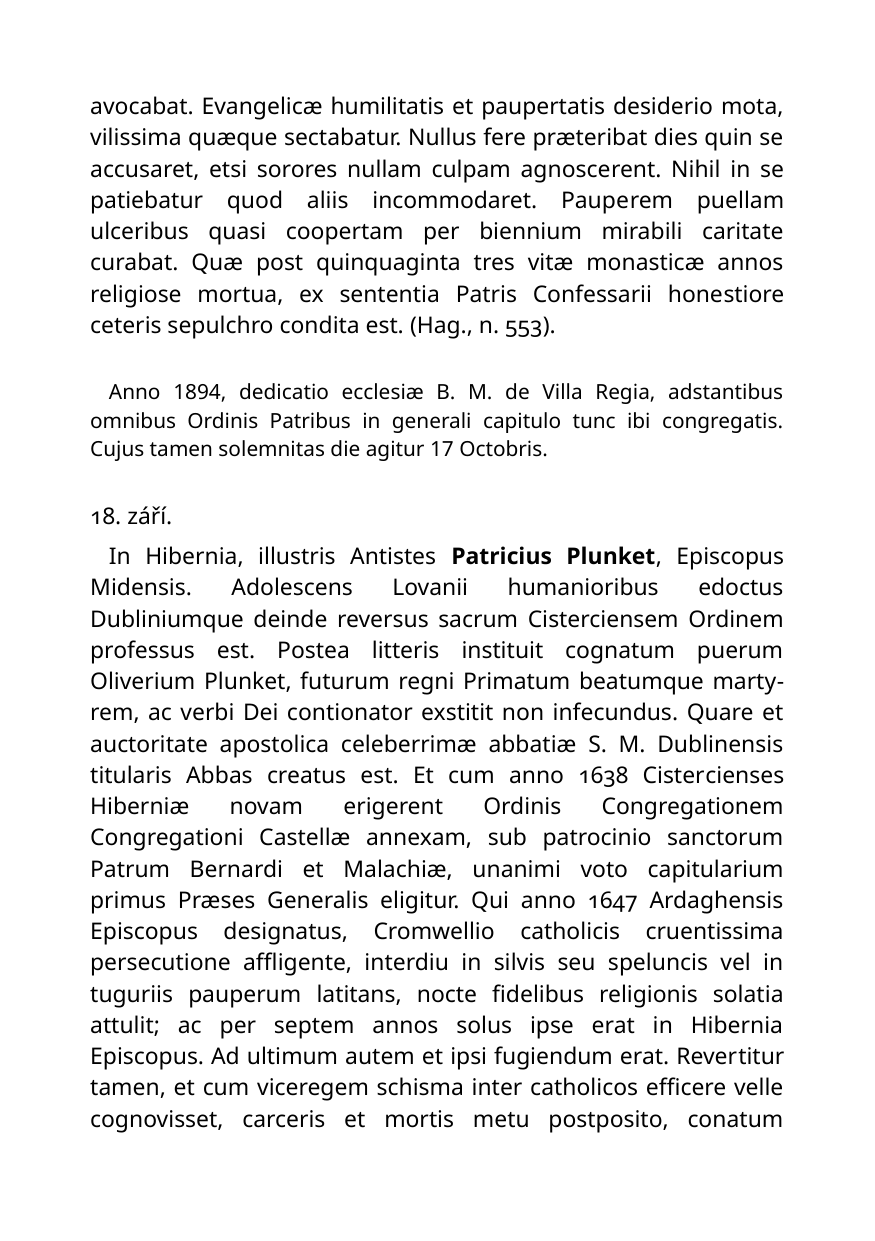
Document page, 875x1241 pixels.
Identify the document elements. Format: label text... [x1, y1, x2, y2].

text avocabat. Evangelicæ humilitatis et paupertatis desiderio mota, vilissima quæque sectabatur. Nullus fere præteribat dies quin se accusaret, etsi sorores nullam culpam agnosce­rent. Nihil in se patiebatur quod aliis incommodaret. Paupe­rem puellam ulceribus quasi coopertam per biennium mirabili caritate curabat. Quæ post quinquaginta tres vitæ monasticæ annos religiose mortua, ex sententia Patris Confessarii hone­stiore ceteris sepulchro condita est. (Hag., n. 553). [90, 90, 784, 340]
text 18. září. [90, 500, 784, 531]
text In Hibernia, illustris Antistes Patricius Plunket, Episco­pus Midensis. Adolescens Lovanii humanioribus edoctus Dubliniumque deinde reversus sacrum Cisterciensem Ordinem professus est. Postea litteris instituit cognatum puerum Oliverium Plunket, futurum regni Primatum beatumque marty­rem, ac verbi Dei contionator exstitit non infecundus. Quare et auctoritate apostolica celeberrimæ abbatiæ S. M. Dublinensis titularis Abbas creatus est. Et cum anno 1638 Cister­cienses Hiberniæ novam erigerent Ordinis Congregationem Congregationi Castellæ annexam, sub patrocinio sanctorum Patrum Bernardi et Malachiæ, unanimi voto capitularium primus Præses Generalis eligitur. Qui anno 1647 Ardaghensis Episcopus designatus, Cromwellio catholicis cruentissima persecutione affligente, interdiu in silvis seu speluncis vel in tuguriis pauperum latitans, nocte fidelibus religionis solatia attulit; ac per septem annos solus ipse erat in Hibernia Episcopus. Ad ultimum autem et ipsi fugiendum erat. Rever­titur tamen, et cum viceregem schisma inter catholicos efficere velle cognovisset, carceris et mortis metu postposito, conatum [90, 540, 784, 1134]
text Anno 1894, dedicatio ecclesiæ B. M. de Villa Regia, adstantibus omnibus Ordinis Patribus in generali capitulo tunc ibi congregatis. Cujus tamen solemnitas die agitur 17 Octobris. [90, 377, 784, 463]
